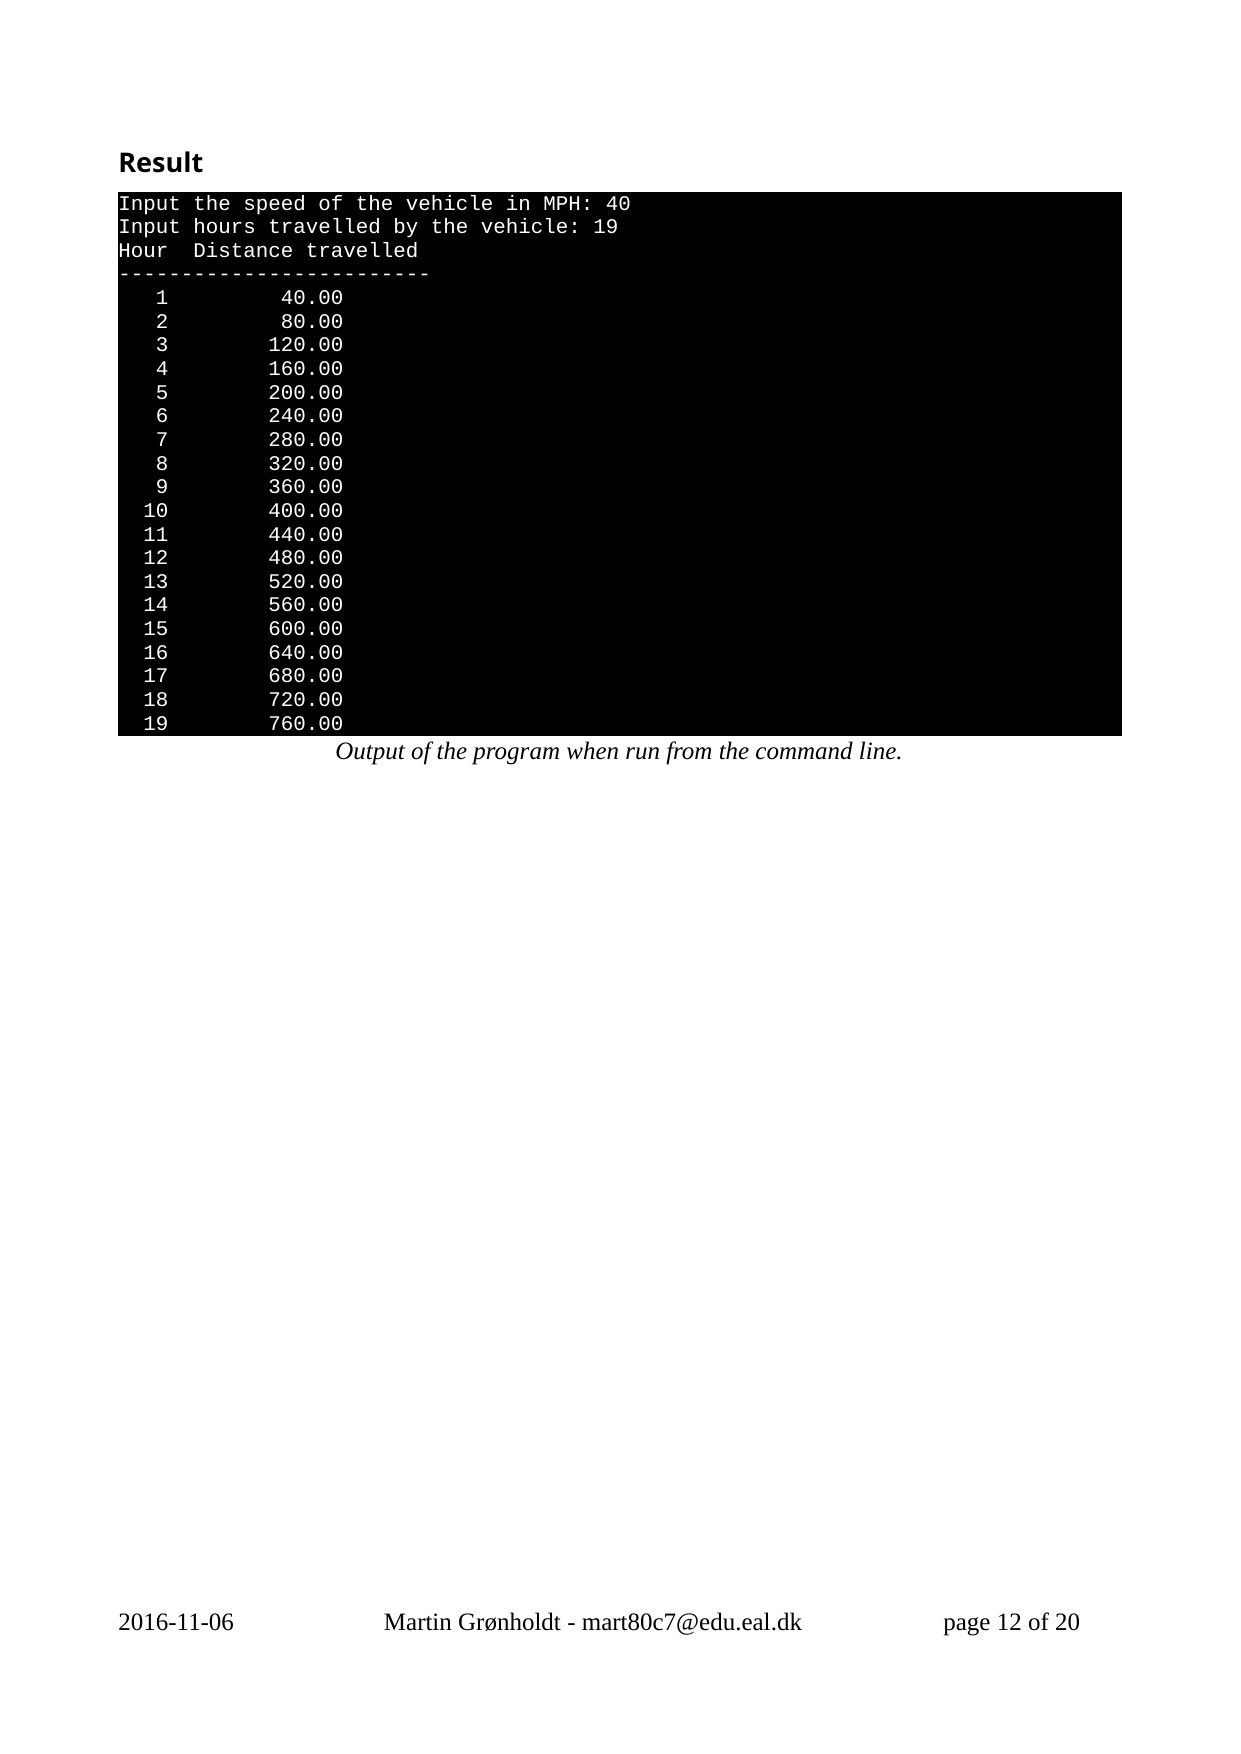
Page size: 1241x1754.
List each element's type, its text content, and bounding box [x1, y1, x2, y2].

text Output of the program when run from the command line. [118, 736, 1122, 765]
text 9 360.00 [118, 476, 1122, 500]
text 13 520.00 [118, 571, 1122, 594]
text 17 680.00 [118, 665, 1122, 689]
text 12 480.00 [118, 547, 1122, 571]
text 16 640.00 [118, 642, 1122, 665]
text 6 240.00 [118, 405, 1122, 429]
text 19 760.00 [118, 713, 1122, 736]
text Input hours travelled by the vehicle: 19 [118, 216, 1122, 240]
text 18 720.00 [118, 689, 1122, 713]
text 7 280.00 [118, 429, 1122, 453]
text 4 160.00 [118, 358, 1122, 382]
text 15 600.00 [118, 618, 1122, 642]
text 14 560.00 [118, 594, 1122, 618]
text 2 80.00 [118, 311, 1122, 334]
text 11 440.00 [118, 523, 1122, 547]
text 8 320.00 [118, 453, 1122, 476]
text Hour Distance travelled [118, 240, 1122, 263]
text ------------------------- [118, 263, 1122, 287]
text 1 40.00 [118, 287, 1122, 311]
text Input the speed of the vehicle in MPH: 40 [118, 192, 1122, 216]
text 3 120.00 [118, 334, 1122, 358]
subtitle Result [118, 143, 1122, 180]
text 5 200.00 [118, 382, 1122, 405]
text 10 400.00 [118, 500, 1122, 523]
